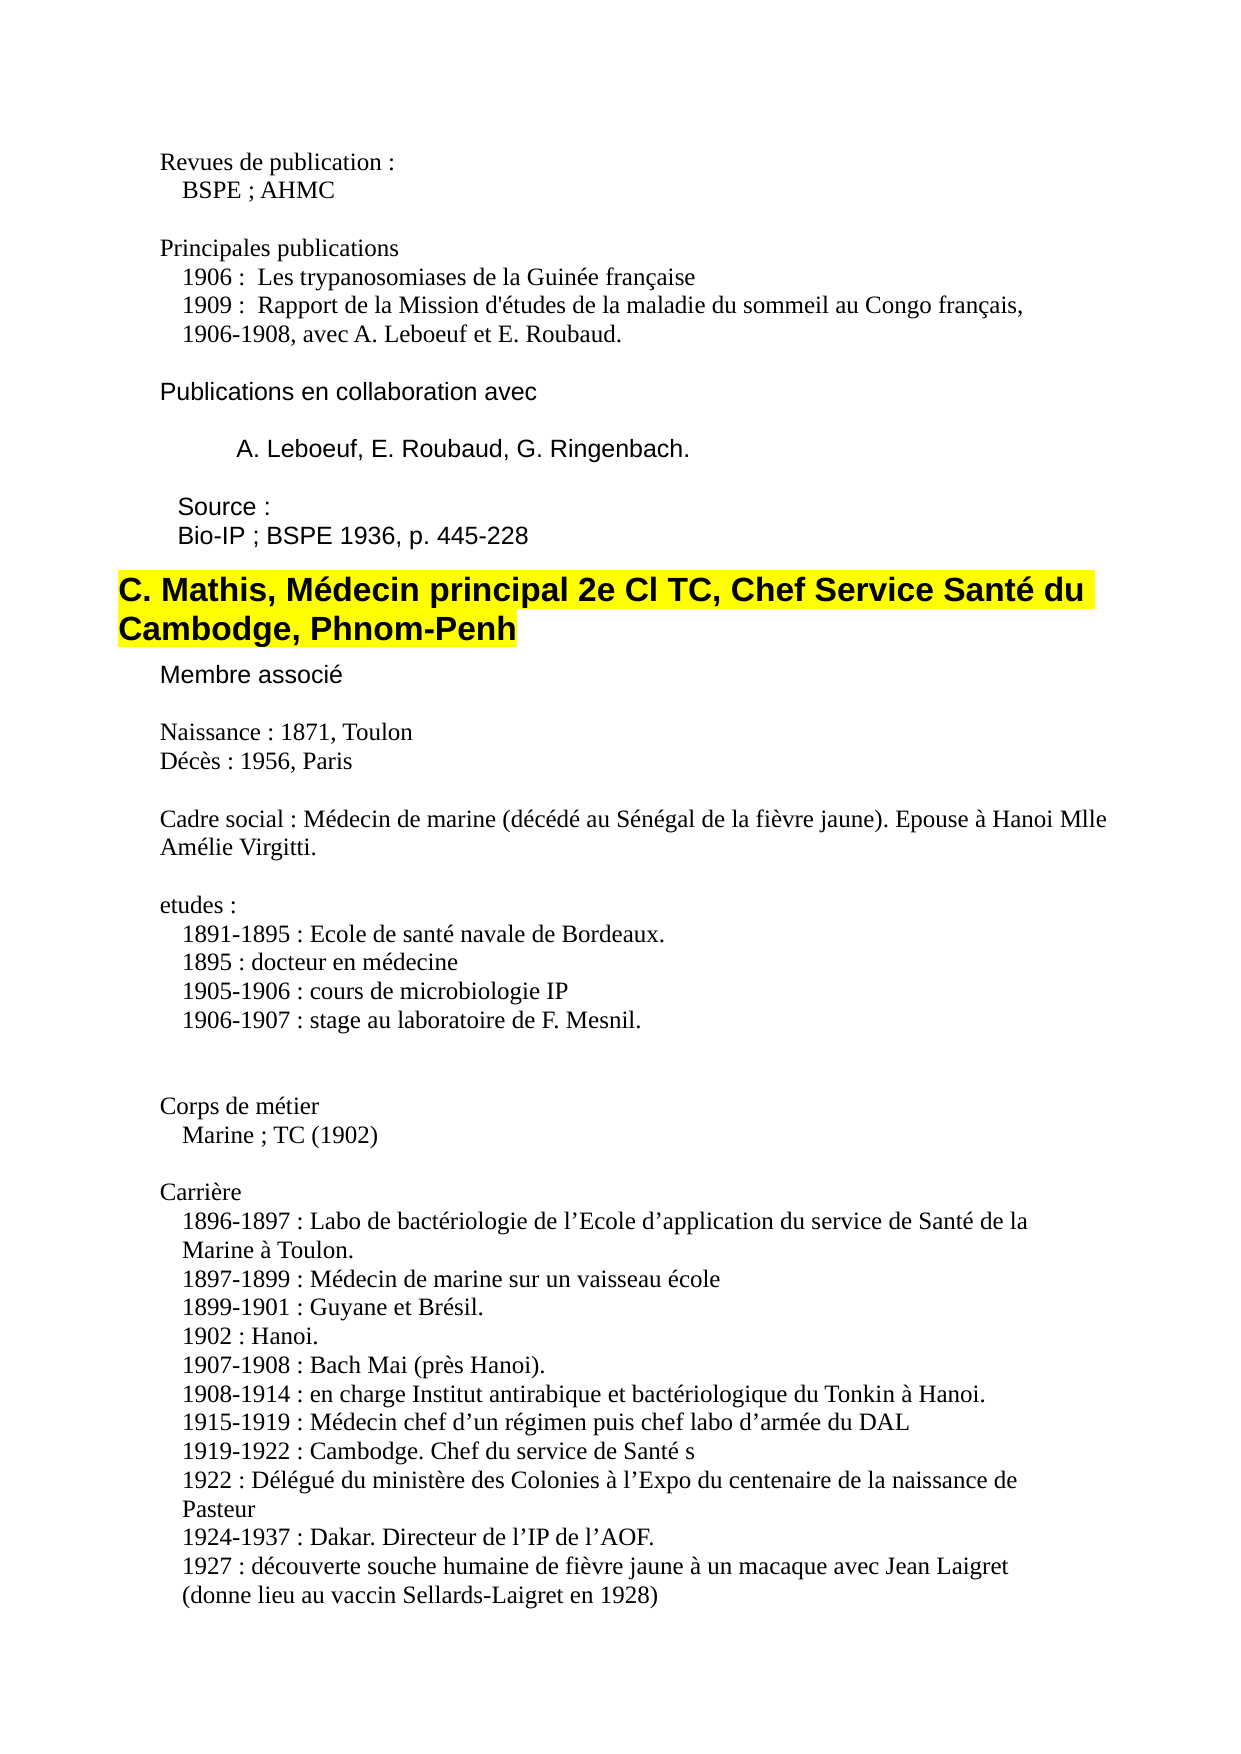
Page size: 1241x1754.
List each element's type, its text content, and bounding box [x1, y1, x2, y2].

text 1922 : Délégué du ministère des Colonies à l’Expo du centenaire de la naissance de Pasteur [159, 1465, 1122, 1522]
text 1902 : Hanoi. [159, 1321, 1122, 1350]
text 1909 : Rapport de la Mission d'études de la maladie du sommeil au Congo français, 1906-1908, avec A. Leboeuf et E. Roubaud. [159, 291, 1122, 348]
text 1927 : découverte souche humaine de fièvre jaune à un macaque avec Jean Laigret (donne lieu au vaccin Sellards-Laigret en 1928) [159, 1551, 1122, 1609]
text Naissance : 1871, Toulon [159, 717, 1122, 746]
text Revues de publication : [159, 147, 1122, 176]
text Corps de métier [159, 1091, 1122, 1120]
text Carrière [159, 1177, 1122, 1206]
text Membre associé [159, 660, 1122, 689]
text Source : [118, 492, 1122, 521]
text 1915-1919 : Médecin chef d’un régimen puis chef labo d’armée du DAL [159, 1407, 1122, 1436]
text Cadre social : Médecin de marine (décédé au Sénégal de la fièvre jaune). Epouse à Hanoi Mlle Amélie Virgitti. [159, 804, 1122, 861]
text 1905-1906 : cours de microbiologie IP [159, 976, 1122, 1005]
text Bio-IP ; BSPE 1936, p. 445-228 [118, 521, 1122, 549]
text 1908-1914 : en charge Institut antirabique et bactériologique du Tonkin à Hanoi. [159, 1379, 1122, 1407]
subtitle C. Mathis, Médecin principal 2e Cl TC, Chef Service Santé du Cambodge, Phnom-Penh [517, 570, 1122, 647]
text 1895 : docteur en médecine [159, 947, 1122, 976]
text 1896-1897 : Labo de bactériologie de l’Ecole d’application du service de Santé de la Marine à Toulon. [159, 1206, 1122, 1264]
text Principales publications [159, 233, 1122, 262]
text etudes : [159, 890, 1122, 919]
text 1919-1922 : Cambodge. Chef du service de Santé s [159, 1436, 1122, 1465]
text Décès : 1956, Paris [159, 746, 1122, 775]
text Marine ; TC (1902) [159, 1120, 1122, 1149]
text 1924-1937 : Dakar. Directeur de l’IP de l’AOF. [159, 1522, 1122, 1551]
text Publications en collaboration avec [159, 377, 1122, 406]
text BSPE ; AHMC [159, 176, 1122, 204]
text 1899-1901 : Guyane et Brésil. [159, 1292, 1122, 1321]
text 1906 : Les trypanosomiases de la Guinée française [159, 262, 1122, 291]
text 1891-1895 : Ecole de santé navale de Bordeaux. [159, 919, 1122, 947]
text 1907-1908 : Bach Mai (près Hanoi). [159, 1350, 1122, 1379]
text 1897-1899 : Médecin de marine sur un vaisseau école [159, 1264, 1122, 1292]
text 1906-1907 : stage au laboratoire de F. Mesnil. [159, 1005, 1122, 1034]
text A. Leboeuf, E. Roubaud, G. Ringenbach. [118, 434, 1122, 463]
